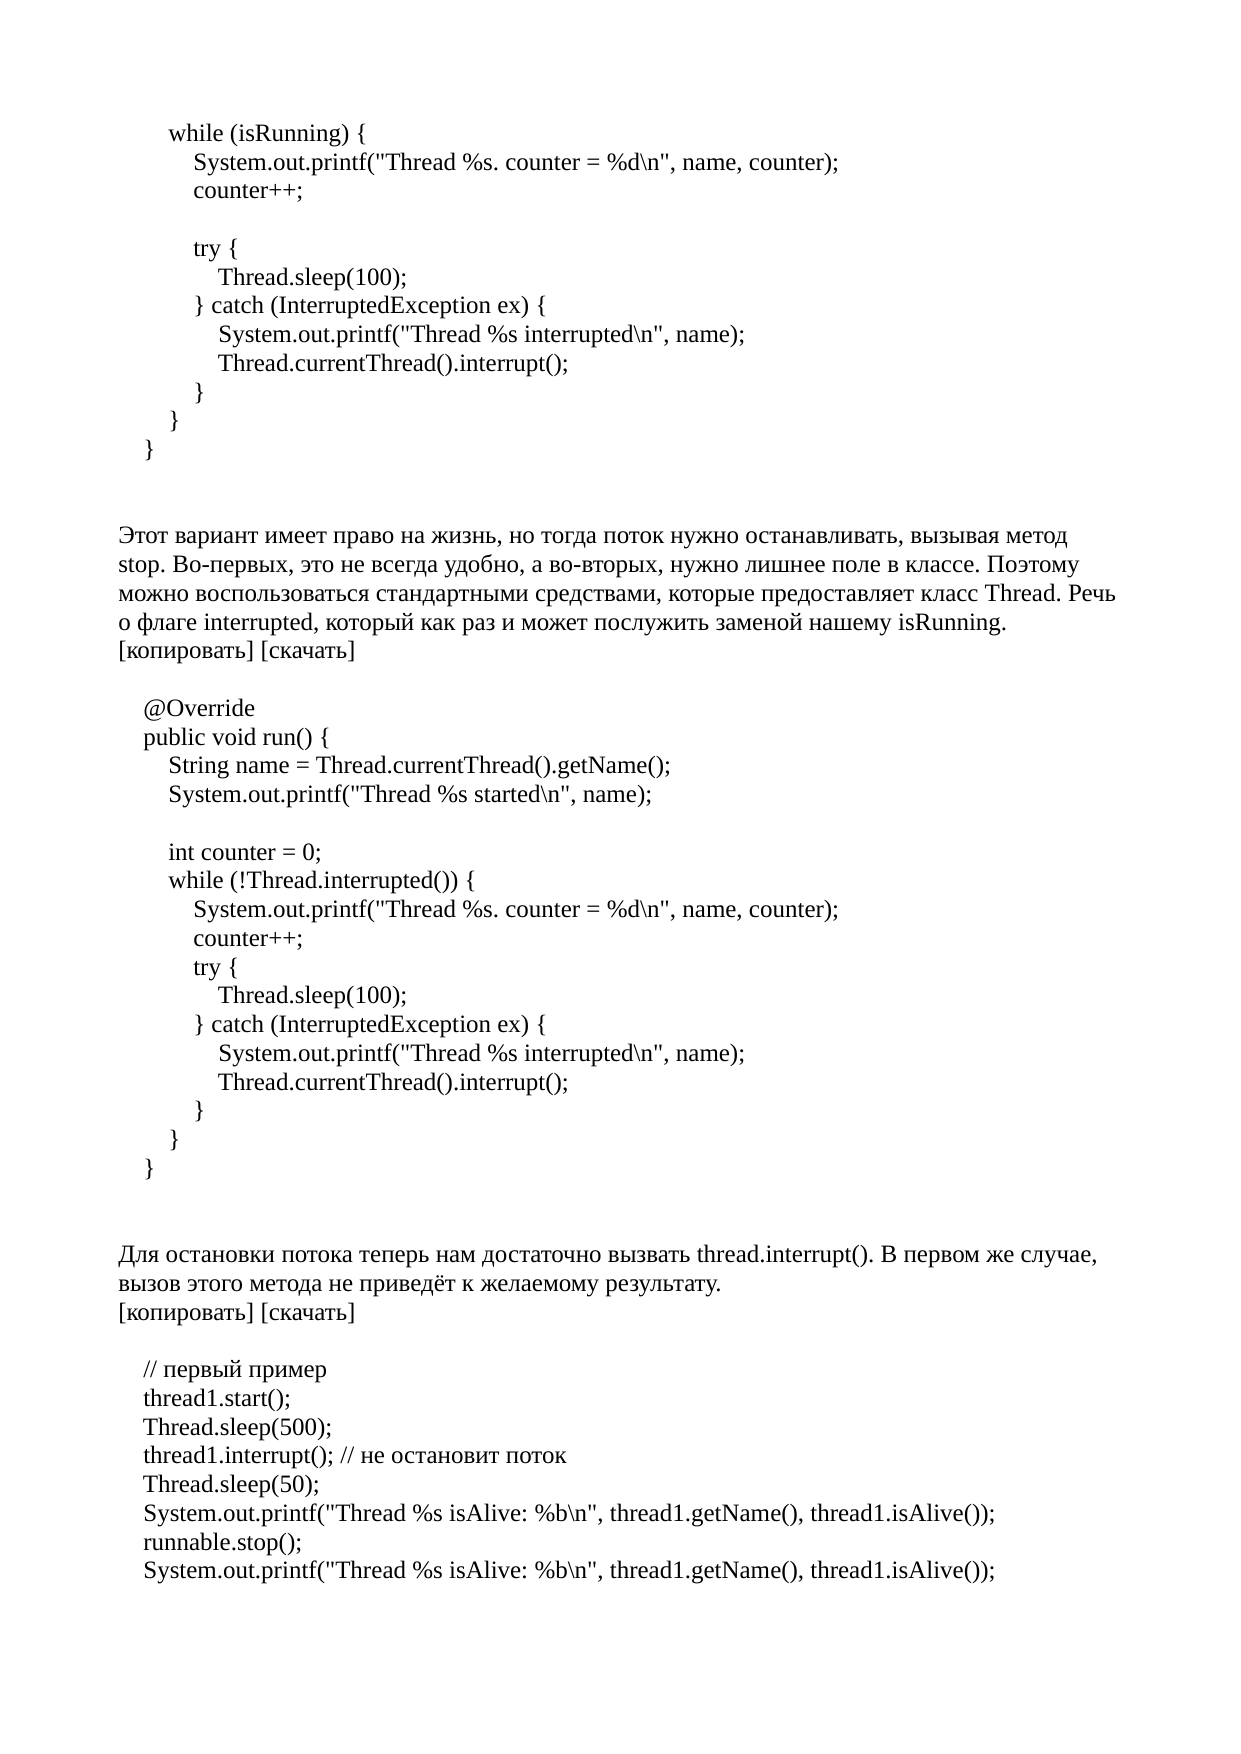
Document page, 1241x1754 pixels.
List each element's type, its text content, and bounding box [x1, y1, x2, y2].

text Thread.sleep(50); [118, 1469, 1122, 1498]
text try { [118, 233, 1122, 262]
text String name = Thread.currentThread().getName(); [118, 751, 1122, 779]
text Thread.currentThread().interrupt(); [118, 1067, 1122, 1096]
text runnable.stop(); [118, 1527, 1122, 1556]
text System.out.printf("Thread %s interrupted\n", name); [118, 319, 1122, 348]
text @Override [118, 693, 1122, 722]
text System.out.printf("Thread %s interrupted\n", name); [118, 1038, 1122, 1067]
text Thread.sleep(100); [118, 262, 1122, 291]
text System.out.printf("Thread %s. counter = %d\n", name, counter); [118, 894, 1122, 923]
text } [118, 1153, 1122, 1182]
text } catch (InterruptedException ex) { [118, 291, 1122, 319]
text try { [118, 952, 1122, 981]
text public void run() { [118, 722, 1122, 751]
text Thread.sleep(100); [118, 981, 1122, 1009]
text [копировать] [скачать] [118, 636, 1122, 664]
text } [118, 1096, 1122, 1124]
text System.out.printf("Thread %s. counter = %d\n", name, counter); [118, 147, 1122, 176]
text counter++; [118, 923, 1122, 952]
text System.out.printf("Thread %s started\n", name); [118, 779, 1122, 808]
text Thread.sleep(500); [118, 1412, 1122, 1441]
text Для остановки потока теперь нам достаточно вызвать thread.interrupt(). В первом же случае, вызов этого метода не приведёт к желаемому результату. [118, 1239, 1122, 1297]
text while (isRunning) { [118, 118, 1122, 147]
text thread1.interrupt(); // не остановит поток [118, 1441, 1122, 1469]
text } [118, 377, 1122, 406]
text // первый пример [118, 1354, 1122, 1383]
text counter++; [118, 176, 1122, 204]
text } [118, 1124, 1122, 1153]
text thread1.start(); [118, 1383, 1122, 1412]
text while (!Thread.interrupted()) { [118, 866, 1122, 894]
text } catch (InterruptedException ex) { [118, 1009, 1122, 1038]
text } [118, 434, 1122, 463]
text Thread.currentThread().interrupt(); [118, 348, 1122, 377]
text Этот вариант имеет право на жизнь, но тогда поток нужно останавливать, вызывая метод stop. Во-первых, это не всегда удобно, а во-вторых, нужно лишнее поле в классе. Поэтому можно воспользоваться стандартными средствами, которые предоставляет класс Thread. Речь о флаге interrupted, который как раз и может послужить заменой нашему isRunning. [118, 521, 1122, 636]
text } [118, 406, 1122, 434]
text System.out.printf("Thread %s isAlive: %b\n", thread1.getName(), thread1.isAlive()); [118, 1498, 1122, 1527]
text [копировать] [скачать] [118, 1297, 1122, 1326]
text int counter = 0; [118, 837, 1122, 866]
text System.out.printf("Thread %s isAlive: %b\n", thread1.getName(), thread1.isAlive()); [118, 1556, 1122, 1584]
